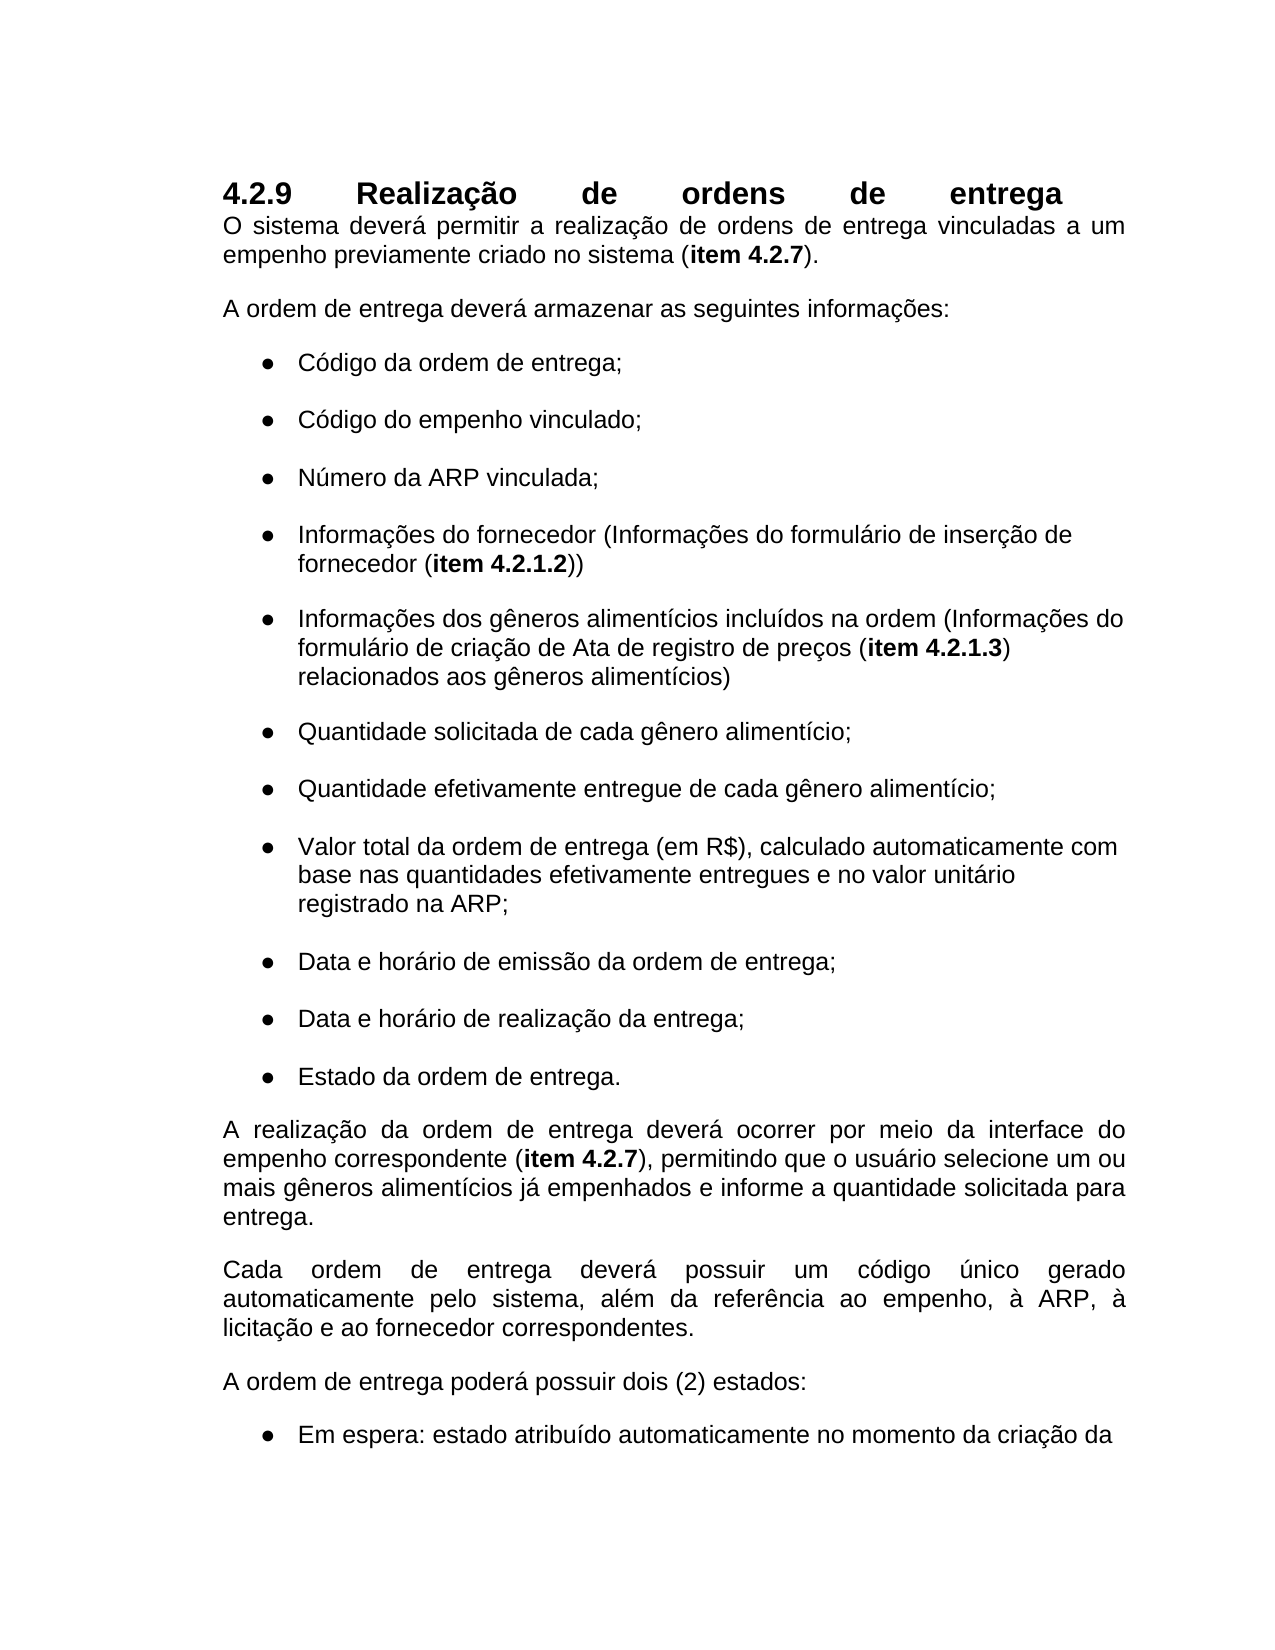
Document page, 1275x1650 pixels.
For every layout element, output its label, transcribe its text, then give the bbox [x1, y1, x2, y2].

text A ordem de entrega deverá armazenar as seguintes informações: [223, 294, 1127, 323]
list Informações dos gêneros alimentícios incluídos na ordem (Informações do formulário de criação de Ata de registro de preços (item 4.2.1.3) relacionados aos gêneros alimentícios) [260, 604, 1127, 717]
text Cada ordem de entrega deverá possuir um código único gerado automaticamente pelo sistema, além da referência ao empenho, à ARP, à licitação e ao fornecedor correspondentes. [223, 1255, 1127, 1342]
text A ordem de entrega poderá possuir dois (2) estados: [223, 1367, 1127, 1395]
list Código da ordem de entrega; [260, 348, 1127, 405]
list Quantidade solicitada de cada gênero alimentício; [260, 717, 1127, 774]
list Quantidade efetivamente entregue de cada gênero alimentício; [260, 774, 1127, 832]
list Data e horário de realização da entrega; [260, 1004, 1127, 1062]
list Número da ARP vinculada; [260, 463, 1127, 520]
list Valor total da ordem de entrega (em R$), calculado automaticamente com base nas quantidades efetivamente entregues e no valor unitário registrado na ARP; [260, 832, 1127, 947]
list Data e horário de emissão da ordem de entrega; [260, 947, 1127, 1004]
list Estado da ordem de entrega. [260, 1062, 1127, 1090]
list Código do empenho vinculado; [260, 405, 1127, 463]
text A realização da ordem de entrega deverá ocorrer por meio da interface do empenho correspondente (item 4.2.7), permitindo que o usuário selecione um ou mais gêneros alimentícios já empenhados e informe a quantidade solicitada para entrega. [223, 1115, 1127, 1230]
list Em espera: estado atribuído automaticamente no momento da criação da [260, 1420, 1127, 1449]
list Informações do fornecedor (Informações do formulário de inserção de fornecedor (item 4.2.1.2)) [260, 520, 1127, 604]
text 4.2.9 Realização de ordens de entrega O sistema deverá permitir a realização de ordens de entrega vinculadas a um empenho previamente criado no sistema (item 4.2.7). [223, 175, 1127, 269]
